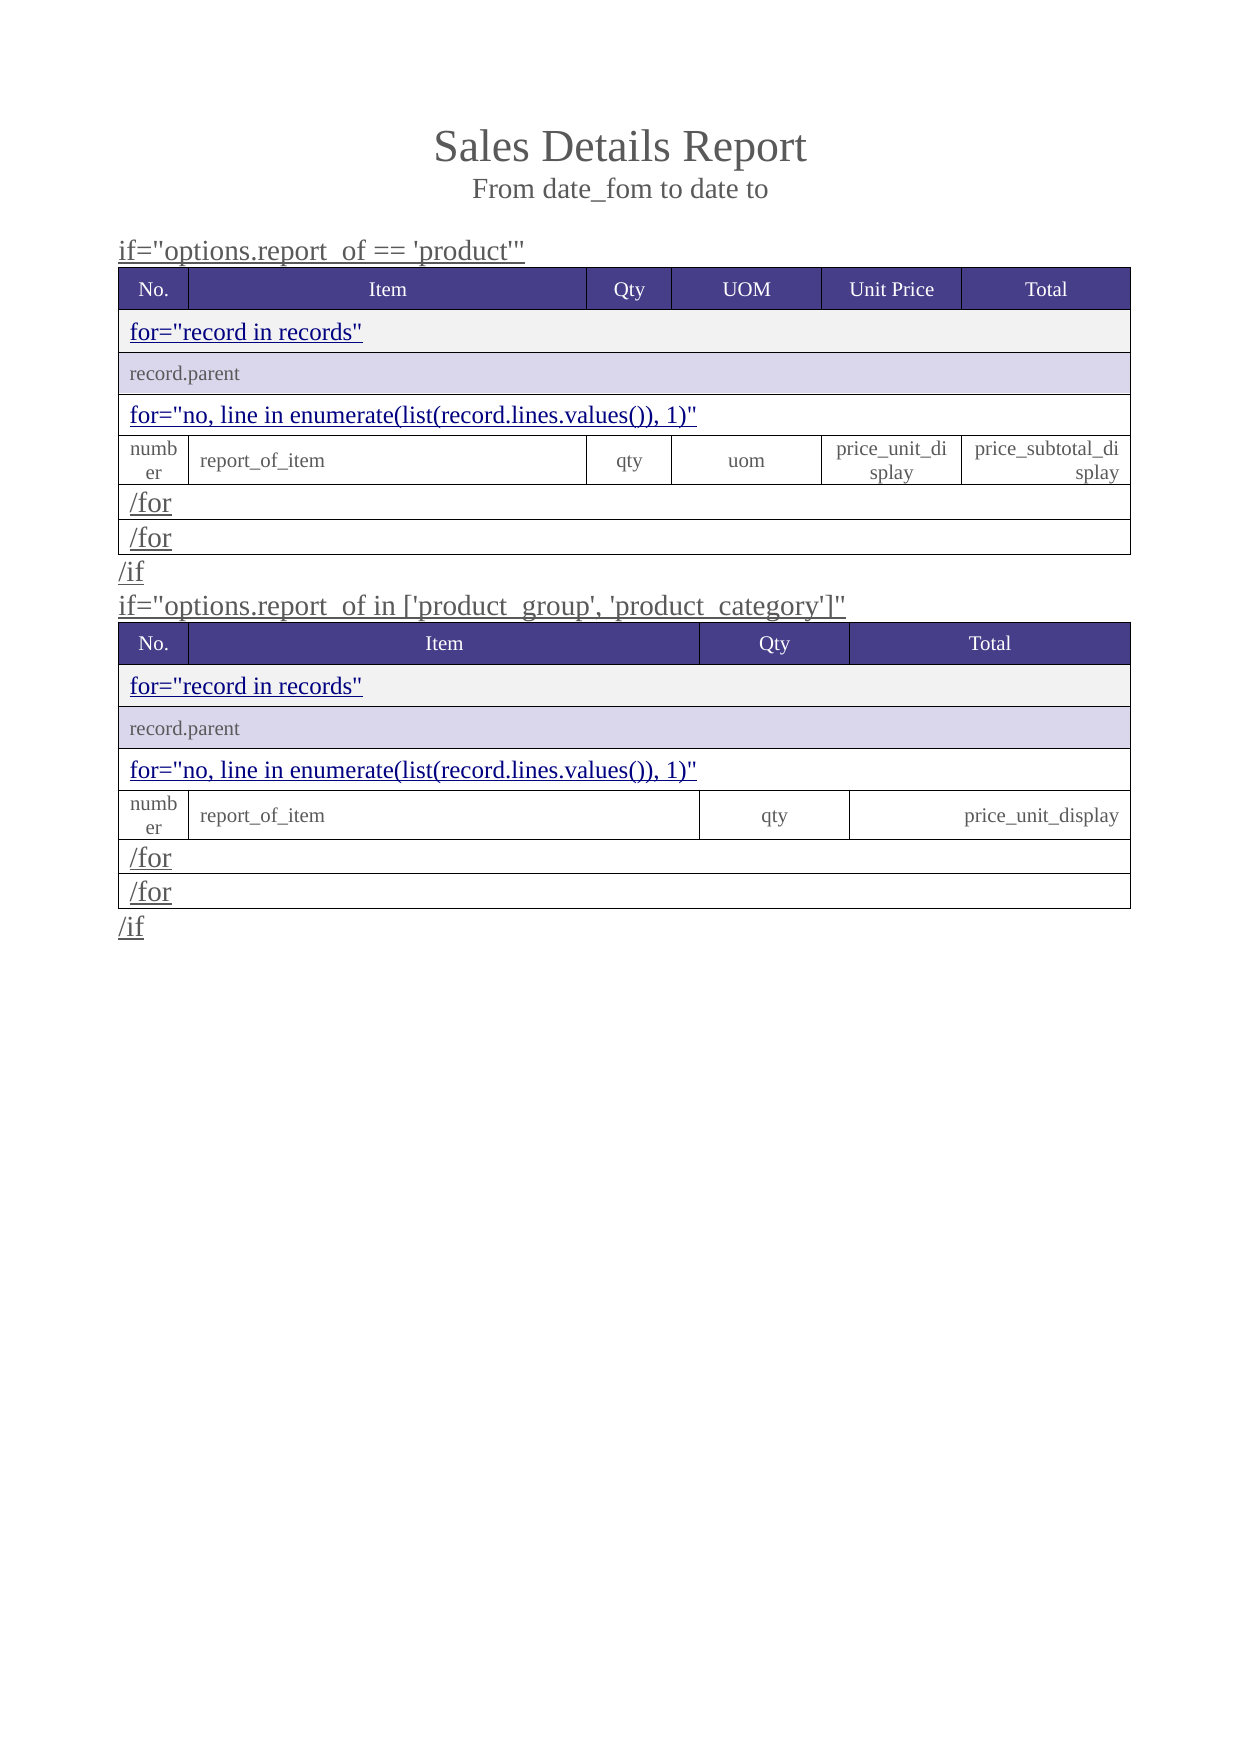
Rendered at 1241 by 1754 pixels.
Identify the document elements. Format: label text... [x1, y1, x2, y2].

table_cell for="record in records" [119, 310, 1130, 352]
table_cell qty [587, 436, 671, 484]
text /if [118, 555, 1122, 588]
table_header Total [850, 623, 1130, 664]
table_header Qty [587, 268, 671, 309]
table_cell price_unit_display [850, 791, 1130, 839]
table_cell number [119, 436, 188, 484]
text if="options.report_of == 'product'" [118, 233, 1122, 267]
table_header Item [189, 623, 699, 664]
table_header Item [189, 268, 586, 309]
table_cell price_subtotal_display [962, 436, 1130, 484]
table_cell /for [119, 874, 1130, 908]
table_header UOM [672, 268, 821, 309]
text /if [118, 909, 1122, 942]
table_header No. [119, 623, 188, 664]
table_cell /for [119, 485, 1130, 519]
text From date_fom to date to [118, 171, 1122, 204]
table_cell qty [700, 791, 849, 839]
table_cell price_unit_display [822, 436, 961, 484]
table_header Qty [700, 623, 849, 664]
text if="options.report_of in ['product_group', 'product_category']" [118, 588, 1122, 622]
text Sales Details Report [118, 118, 1122, 171]
table_cell uom [672, 436, 821, 484]
table_cell /for [119, 520, 1130, 553]
table_cell record.parent [119, 353, 1130, 393]
table_cell for="no, line in enumerate(list(record.lines.values()), 1)" [119, 395, 1130, 435]
table_header Total [962, 268, 1130, 309]
table_header Unit Price [822, 268, 961, 309]
table_cell record.parent [119, 707, 1130, 748]
table_cell number [119, 791, 188, 839]
table_cell report_of_item [189, 791, 699, 839]
table_cell for="record in records" [119, 665, 1130, 706]
table_cell /for [119, 840, 1130, 873]
table_header No. [119, 268, 188, 309]
table_cell for="no, line in enumerate(list(record.lines.values()), 1)" [119, 749, 1130, 789]
table_cell report_of_item [189, 436, 586, 484]
